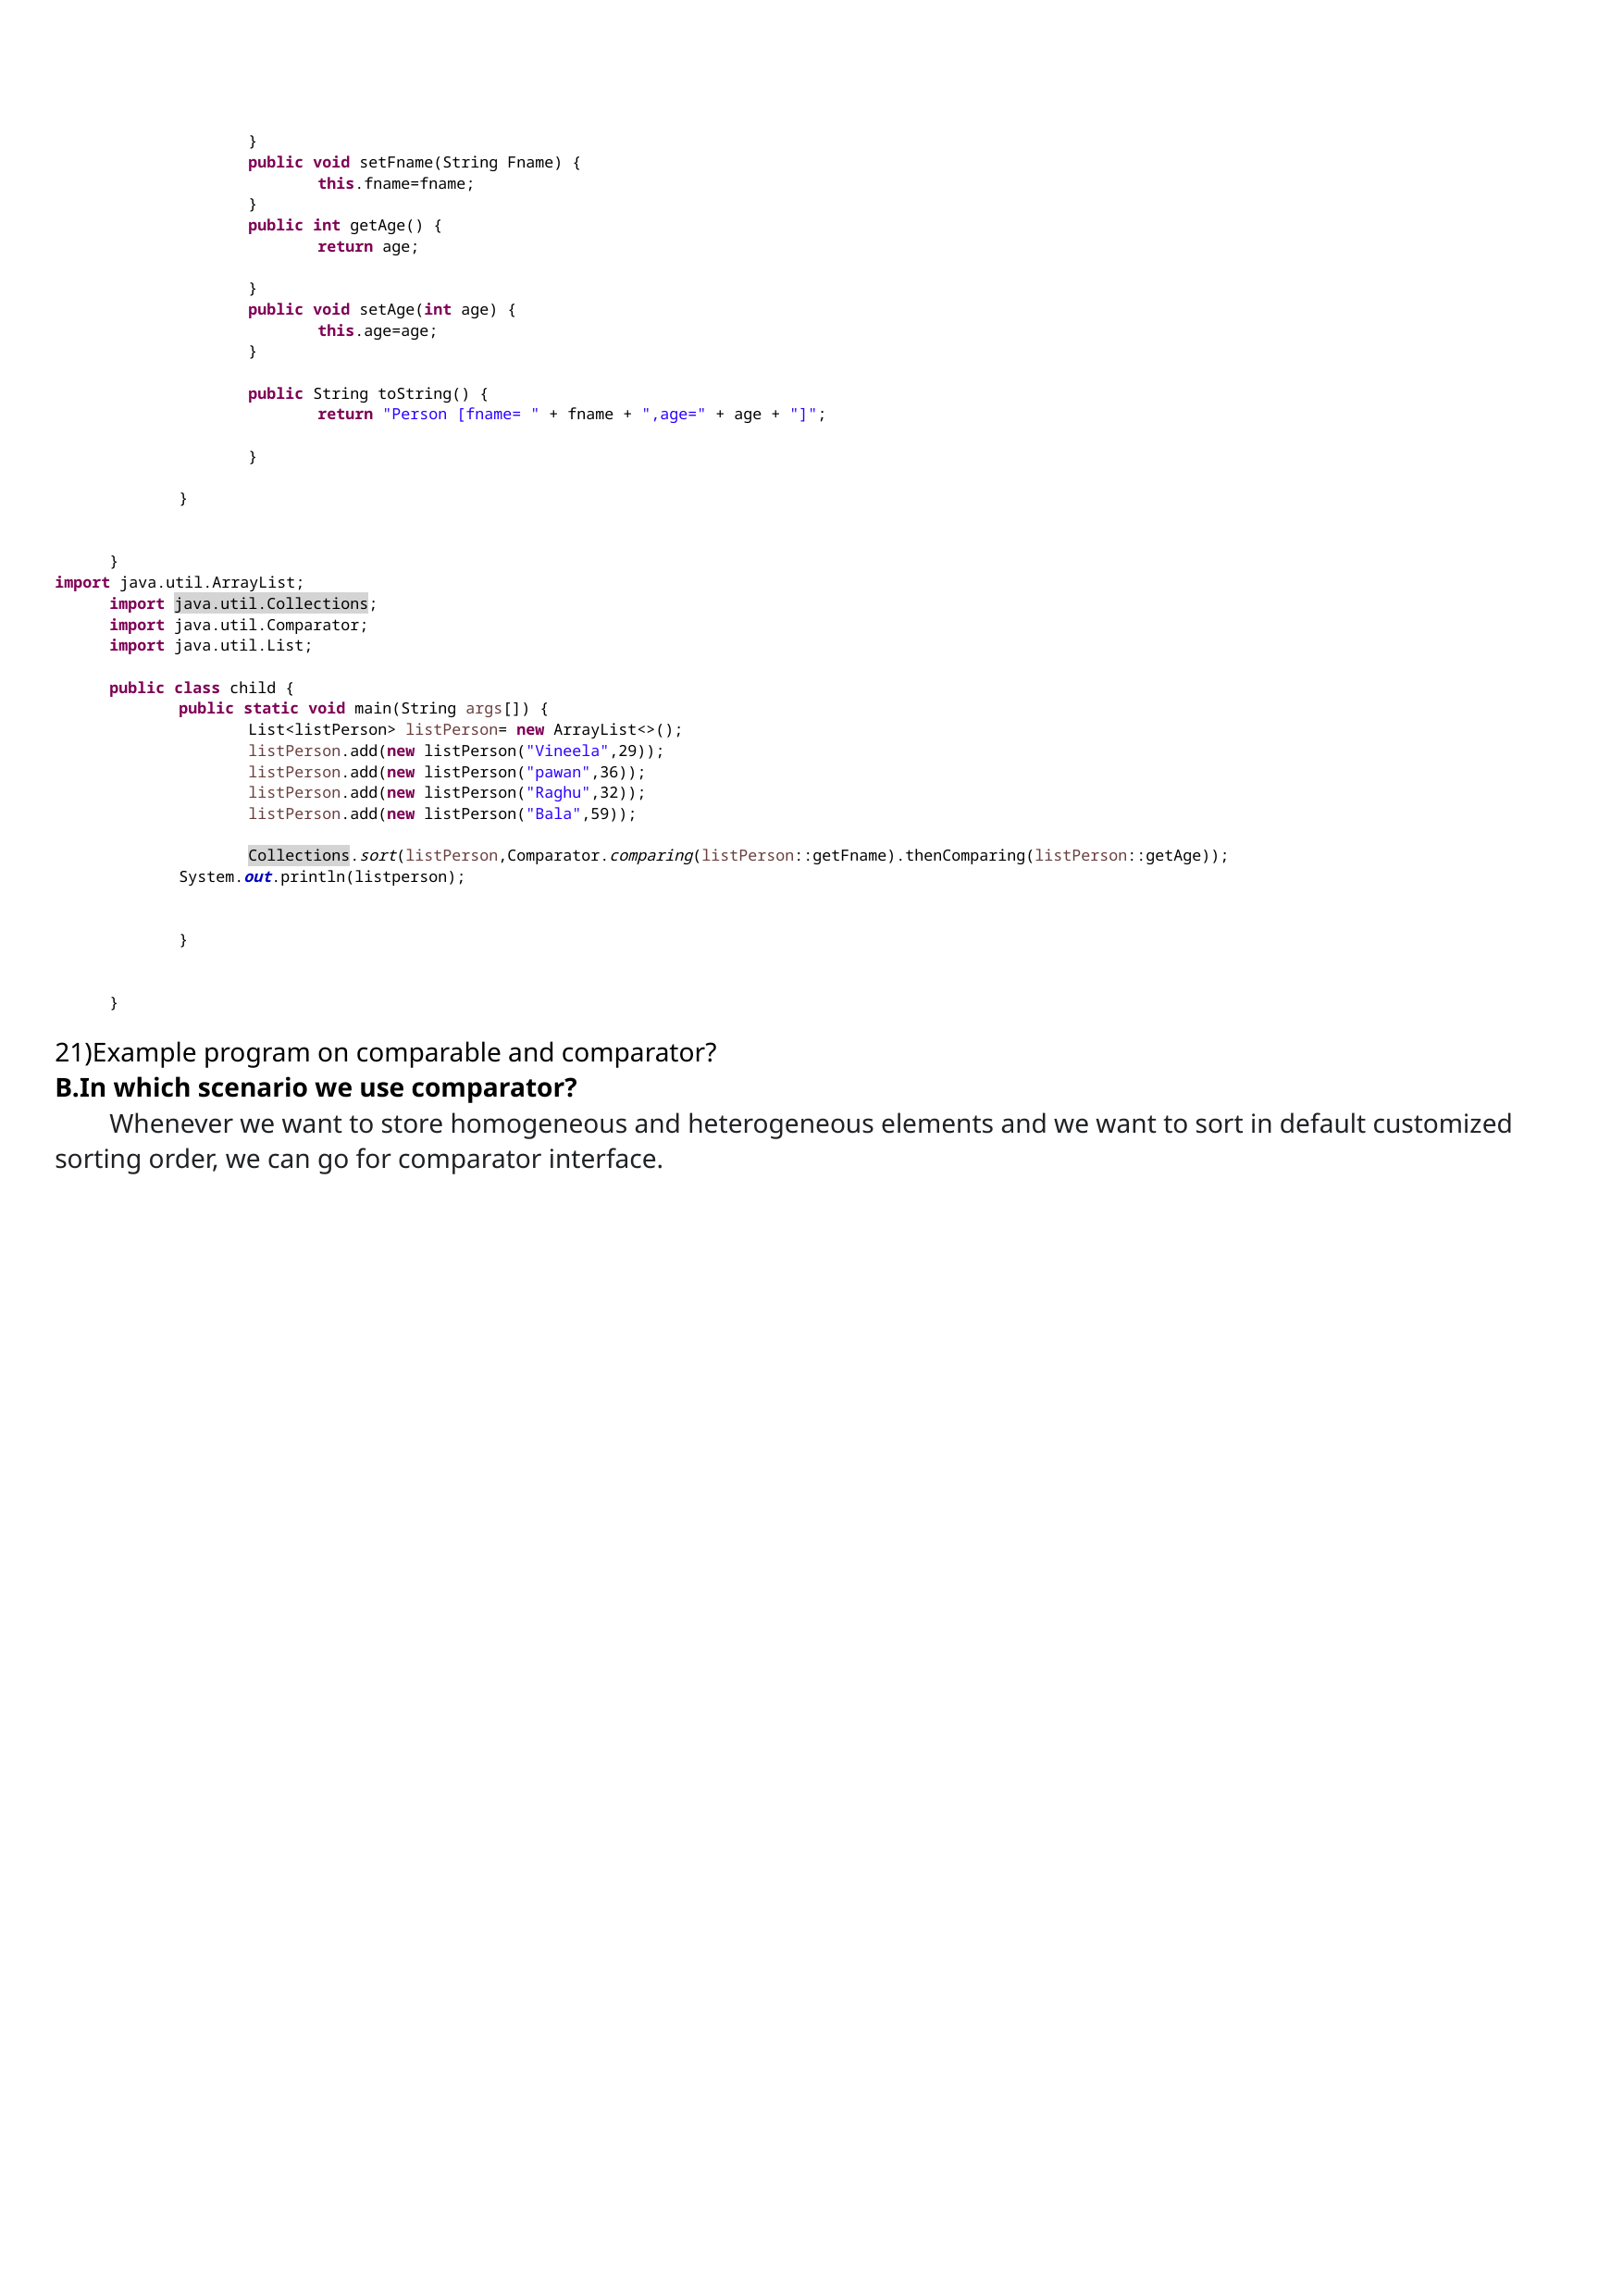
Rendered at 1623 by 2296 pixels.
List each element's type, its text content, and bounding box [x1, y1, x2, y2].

text import java.util.List; [109, 635, 1514, 655]
text public static void main(String args[]) { [109, 698, 1514, 719]
text listPerson.add(new listPerson("Bala",59)); [109, 802, 1514, 824]
text } [109, 488, 1514, 508]
text } [109, 445, 1514, 466]
text import java.util.Collections; [109, 592, 1514, 614]
text return "Person [fname= " + fname + ",age=" + age + "]"; [109, 403, 1514, 425]
text this.fname=fname; [109, 172, 1514, 193]
text public class child { [109, 676, 1514, 698]
text } [109, 130, 1514, 151]
text } [109, 992, 1514, 1012]
text return age; [109, 235, 1514, 256]
text } [109, 551, 1514, 572]
text public void setAge(int age) { [109, 298, 1514, 319]
text import java.util.Comparator; [109, 614, 1514, 635]
text System.out.println(listperson); [109, 866, 1514, 887]
text public String toString() { [109, 382, 1514, 403]
text public void setFname(String Fname) { [109, 151, 1514, 172]
text listPerson.add(new listPerson("Vineela",29)); [109, 739, 1514, 761]
text B.In which scenario we use comparator? [55, 1070, 1580, 1105]
text } [109, 341, 1514, 362]
text } [109, 929, 1514, 949]
text 21)Example program on comparable and comparator? [55, 1034, 1580, 1070]
text import java.util.ArrayList; [55, 572, 1580, 592]
text public int getAge() { [109, 215, 1514, 235]
text this.age=age; [109, 319, 1514, 341]
text } [109, 278, 1514, 298]
text listPerson.add(new listPerson("Raghu",32)); [109, 782, 1514, 802]
text } [109, 193, 1514, 215]
text Whenever we want to store homogeneous and heterogeneous elements and we want to sort in default customized sorting order, we can go for comparator interface. [55, 1105, 1580, 1176]
text Collections.sort(listPerson,Comparator.comparing(listPerson::getFname).thenComparing(listPerson::getAge)); [109, 845, 1514, 866]
text listPerson.add(new listPerson("pawan",36)); [109, 761, 1514, 782]
text List<listPerson> listPerson= new ArrayList<>(); [109, 719, 1514, 739]
